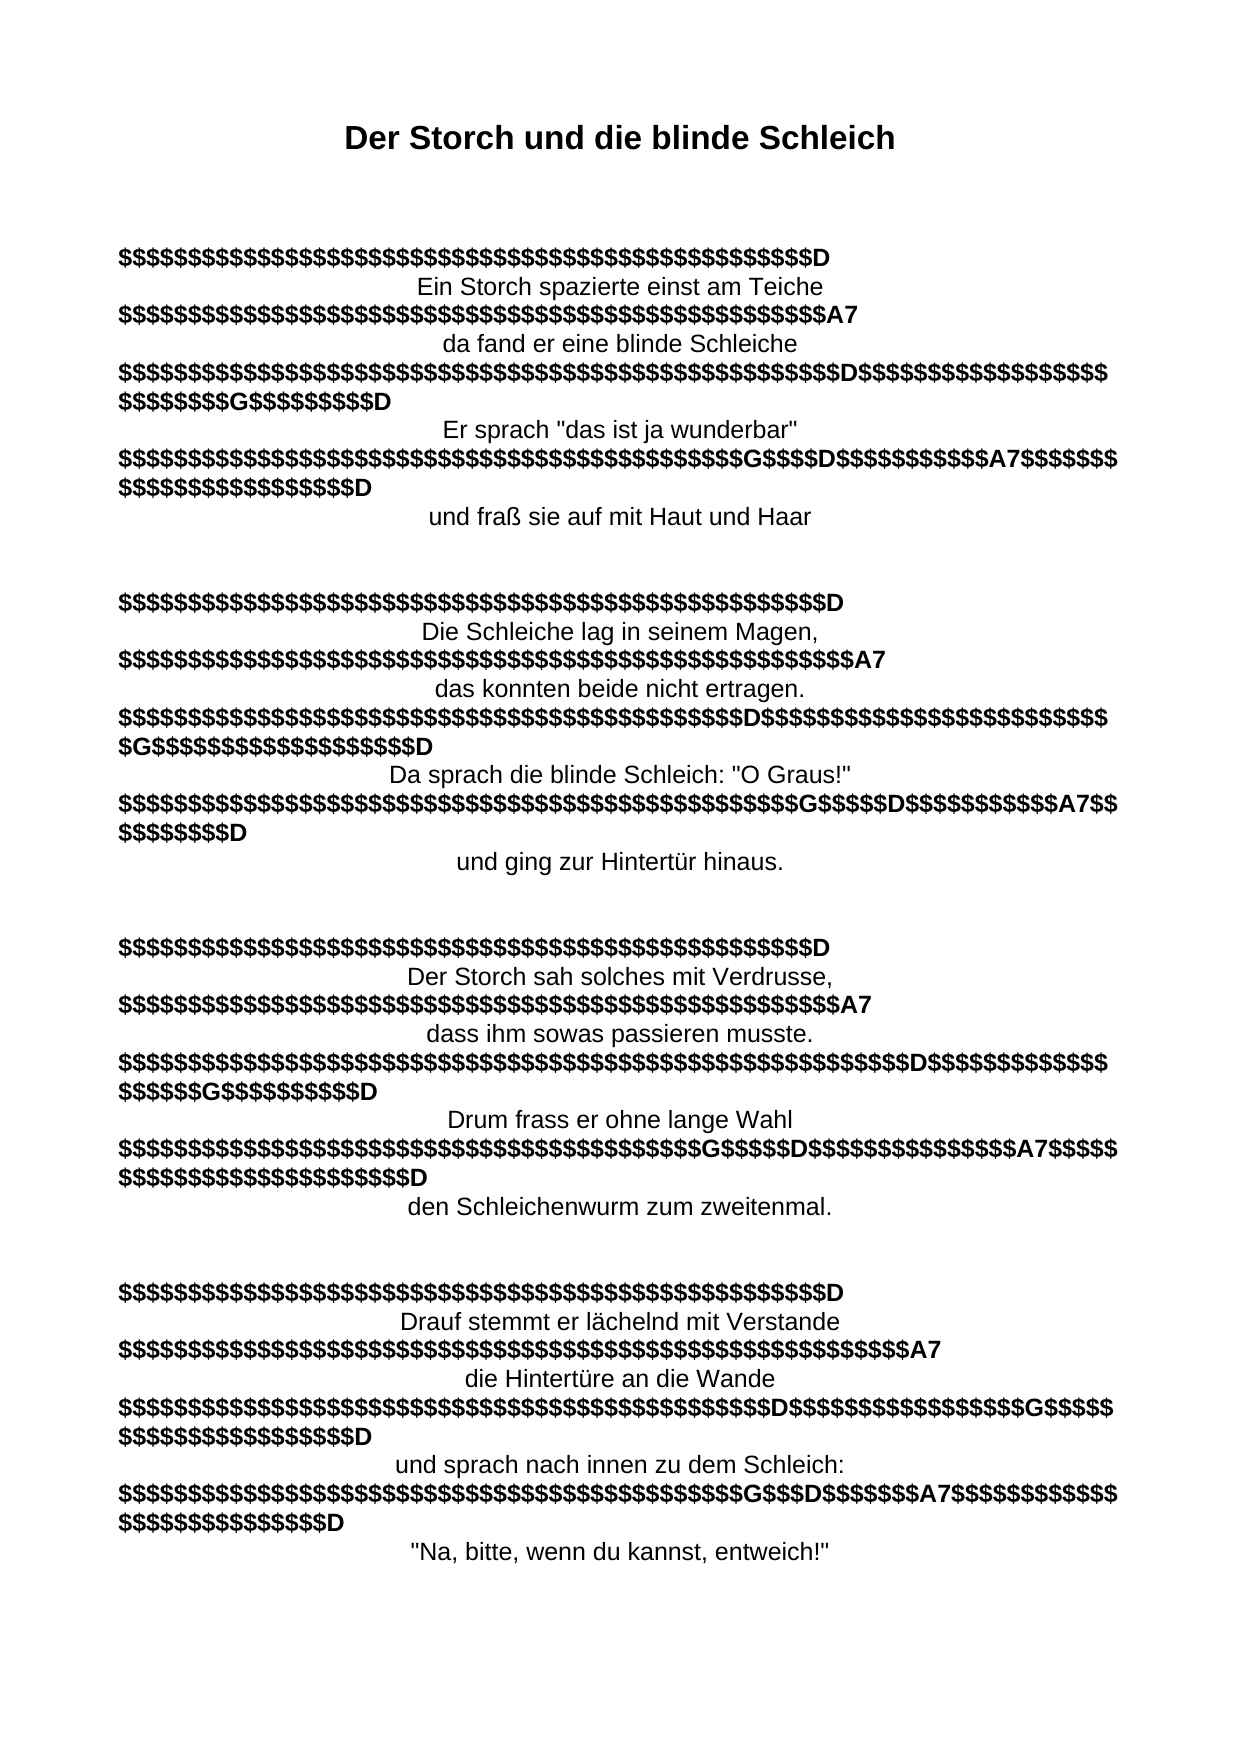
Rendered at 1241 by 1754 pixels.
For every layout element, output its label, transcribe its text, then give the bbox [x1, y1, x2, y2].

subtitle den Schleichenwurm zum zweitenmal. [118, 1192, 1122, 1220]
subtitle Drum frass er ohne lange Wahl [118, 1105, 1122, 1134]
subtitle $$$$$$$$$$$$$$$$$$$$$$$$$$$$$$$$$$$$$$$$$$$$$$$D$$$$$$$$$$$$$$$$$G$$$$$$$$$$$$$$$$$$$$$$D [118, 1393, 1122, 1450]
subtitle Der Storch und die blinde Schleich [118, 118, 1122, 157]
subtitle Der Storch sah solches mit Verdrusse, [118, 962, 1122, 990]
subtitle da fand er eine blinde Schleiche [118, 329, 1122, 358]
subtitle $$$$$$$$$$$$$$$$$$$$$$$$$$$$$$$$$$$$$$$$$$$$$$$$$$$$$$$$$D$$$$$$$$$$$$$$$$$$$G$$$$$$$$$$D [118, 1048, 1122, 1105]
subtitle $$$$$$$$$$$$$$$$$$$$$$$$$$$$$$$$$$$$$$$$$$$$$$$$$$D [118, 933, 1122, 962]
subtitle $$$$$$$$$$$$$$$$$$$$$$$$$$$$$$$$$$$$$$$$$$$$$$$$$$$$D$$$$$$$$$$$$$$$$$$$$$$$$$$G$$$$$$$$$D [118, 358, 1122, 415]
subtitle $$$$$$$$$$$$$$$$$$$$$$$$$$$$$$$$$$$$$$$$$$$$$G$$$$D$$$$$$$$$$$A7$$$$$$$$$$$$$$$$$$$$$$$$D [118, 444, 1122, 502]
subtitle "Na, bitte, wenn du kannst, entweich!" [118, 1537, 1122, 1565]
subtitle $$$$$$$$$$$$$$$$$$$$$$$$$$$$$$$$$$$$$$$$$$$$$$$$$$$D [118, 1278, 1122, 1307]
subtitle $$$$$$$$$$$$$$$$$$$$$$$$$$$$$$$$$$$$$$$$$$$$$G$$$D$$$$$$$A7$$$$$$$$$$$$$$$$$$$$$$$$$$$D [118, 1479, 1122, 1537]
subtitle $$$$$$$$$$$$$$$$$$$$$$$$$$$$$$$$$$$$$$$$$$$$$$$$$$D [118, 243, 1122, 272]
subtitle $$$$$$$$$$$$$$$$$$$$$$$$$$$$$$$$$$$$$$$$$$$$$$$$$G$$$$$D$$$$$$$$$$$A7$$$$$$$$$$D [118, 789, 1122, 847]
subtitle Drauf stemmt er lächelnd mit Verstande [118, 1307, 1122, 1335]
subtitle und sprach nach innen zu dem Schleich: [118, 1450, 1122, 1479]
subtitle das konnten beide nicht ertragen. [118, 674, 1122, 703]
subtitle und ging zur Hintertür hinaus. [118, 847, 1122, 875]
subtitle Die Schleiche lag in seinem Magen, [118, 617, 1122, 645]
subtitle $$$$$$$$$$$$$$$$$$$$$$$$$$$$$$$$$$$$$$$$$$$$$$$$$$$$$$$$$A7 [118, 1335, 1122, 1364]
subtitle $$$$$$$$$$$$$$$$$$$$$$$$$$$$$$$$$$$$$$$$$$$$$D$$$$$$$$$$$$$$$$$$$$$$$$$$G$$$$$$$$$$$$$$$$$$$D [118, 703, 1122, 760]
subtitle Ein Storch spazierte einst am Teiche [118, 272, 1122, 300]
subtitle $$$$$$$$$$$$$$$$$$$$$$$$$$$$$$$$$$$$$$$$$$$$$$$$$$$$$A7 [118, 645, 1122, 674]
subtitle $$$$$$$$$$$$$$$$$$$$$$$$$$$$$$$$$$$$$$$$$$$$$$$$$$$A7 [118, 300, 1122, 329]
subtitle $$$$$$$$$$$$$$$$$$$$$$$$$$$$$$$$$$$$$$$$$$$$$$$$$$$$A7 [118, 990, 1122, 1019]
subtitle Da sprach die blinde Schleich: "O Graus!" [118, 760, 1122, 789]
subtitle $$$$$$$$$$$$$$$$$$$$$$$$$$$$$$$$$$$$$$$$$$G$$$$$D$$$$$$$$$$$$$$$A7$$$$$$$$$$$$$$$$$$$$$$$$$$D [118, 1134, 1122, 1192]
subtitle dass ihm sowas passieren musste. [118, 1019, 1122, 1048]
subtitle $$$$$$$$$$$$$$$$$$$$$$$$$$$$$$$$$$$$$$$$$$$$$$$$$$$D [118, 588, 1122, 617]
subtitle Er sprach "das ist ja wunderbar" [118, 415, 1122, 444]
subtitle die Hintertüre an die Wande [118, 1364, 1122, 1393]
subtitle und fraß sie auf mit Haut und Haar [118, 502, 1122, 530]
